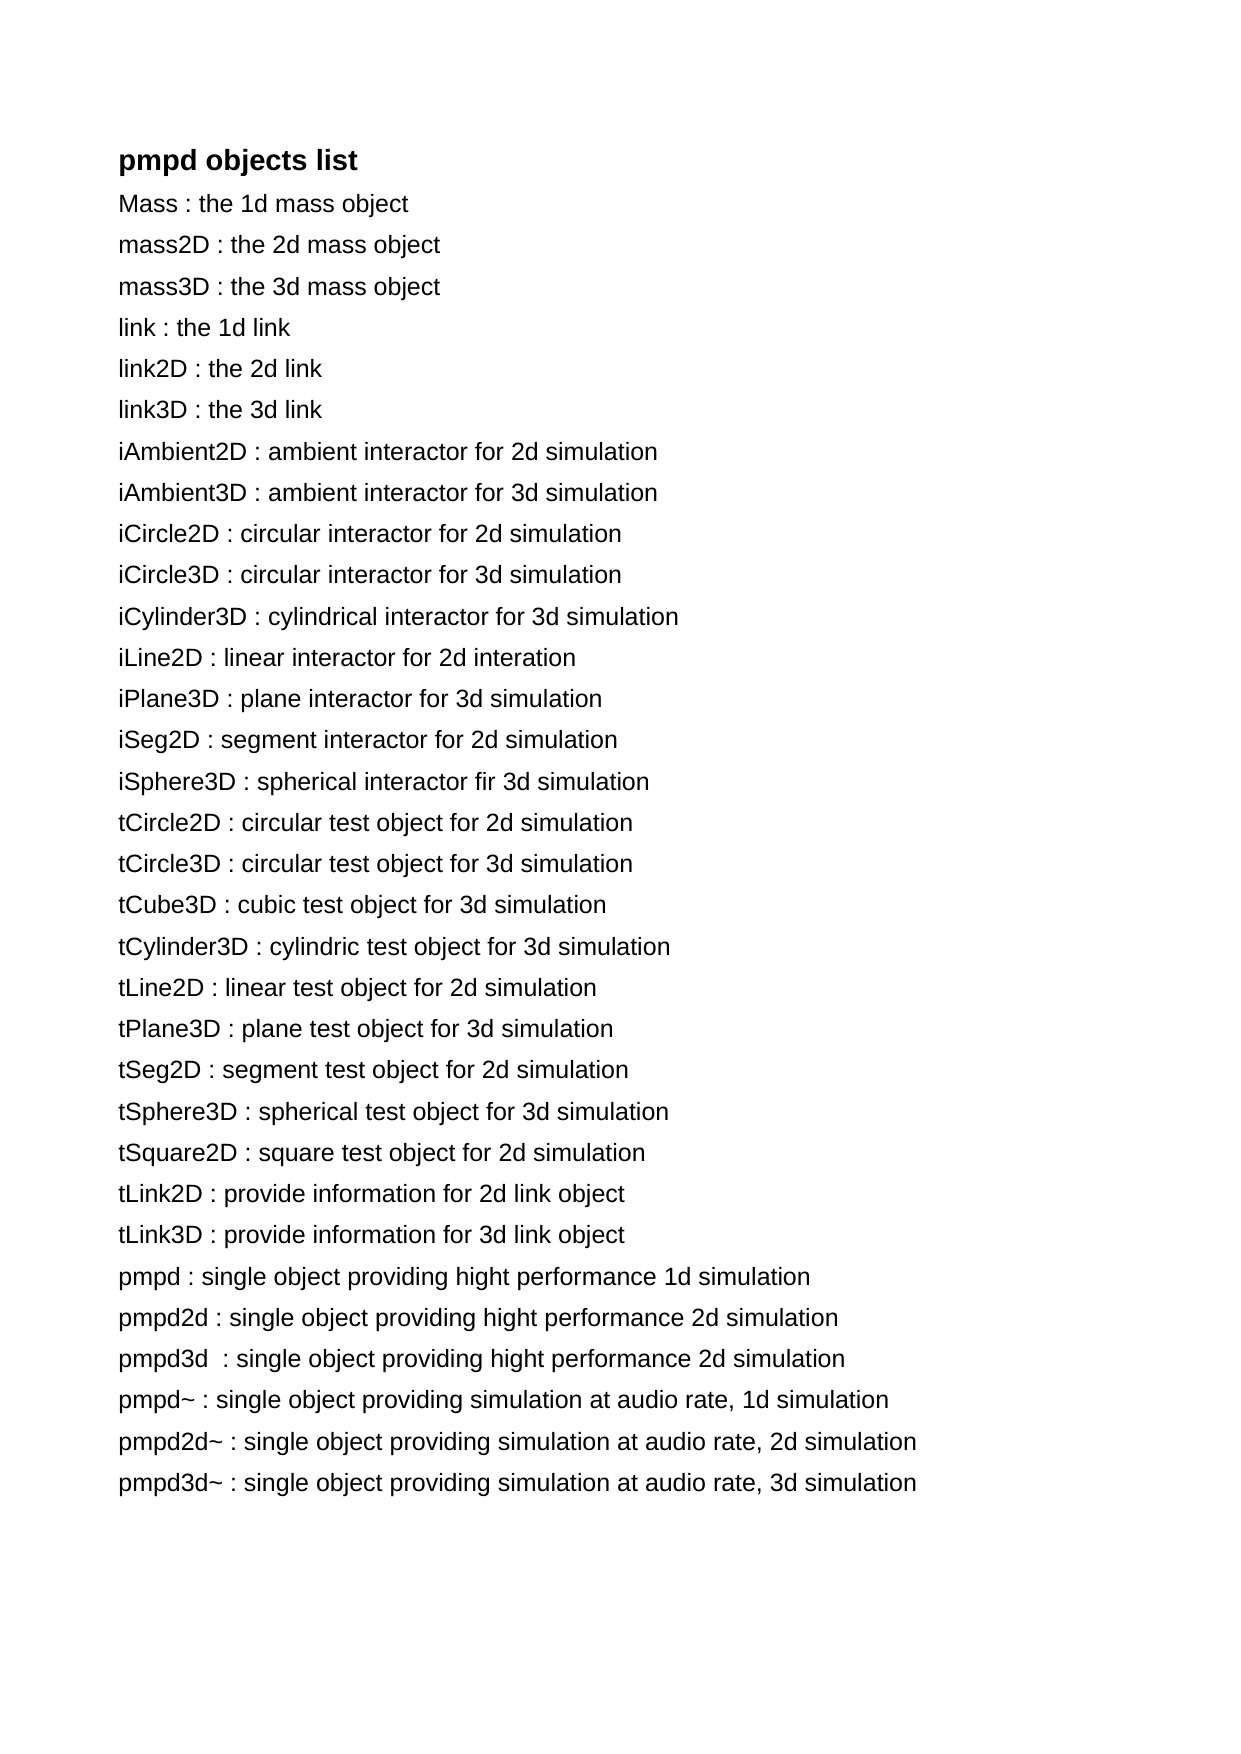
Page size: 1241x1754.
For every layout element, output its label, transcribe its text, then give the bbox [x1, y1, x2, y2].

text tSphere3D : spherical test object for 3d simulation [118, 1097, 1122, 1125]
text tPlane3D : plane test object for 3d simulation [118, 1014, 1122, 1043]
text tLine2D : linear test object for 2d simulation [118, 973, 1122, 1002]
text tLink3D : provide information for 3d link object [118, 1220, 1122, 1249]
text iSphere3D : spherical interactor fir 3d simulation [118, 767, 1122, 795]
text iSeg2D : segment interactor for 2d simulation [118, 725, 1122, 754]
text link : the 1d link [118, 313, 1122, 342]
text iLine2D : linear interactor for 2d interation [118, 643, 1122, 672]
text iCircle2D : circular interactor for 2d simulation [118, 519, 1122, 548]
text mass2D : the 2d mass object [118, 230, 1122, 259]
subtitle pmpd objects list [118, 143, 1122, 177]
text tCircle2D : circular test object for 2d simulation [118, 808, 1122, 837]
text pmpd2d~ : single object providing simulation at audio rate, 2d simulation [118, 1427, 1122, 1455]
text tCircle3D : circular test object for 3d simulation [118, 849, 1122, 878]
text pmpd3d : single object providing hight performance 2d simulation [118, 1344, 1122, 1373]
text mass3D : the 3d mass object [118, 272, 1122, 300]
text pmpd : single object providing hight performance 1d simulation [118, 1262, 1122, 1290]
text iPlane3D : plane interactor for 3d simulation [118, 684, 1122, 713]
text iCylinder3D : cylindrical interactor for 3d simulation [118, 602, 1122, 630]
text tSquare2D : square test object for 2d simulation [118, 1138, 1122, 1167]
text pmpd3d~ : single object providing simulation at audio rate, 3d simulation [118, 1468, 1122, 1497]
text tLink2D : provide information for 2d link object [118, 1179, 1122, 1208]
text iCircle3D : circular interactor for 3d simulation [118, 560, 1122, 589]
text link2D : the 2d link [118, 354, 1122, 383]
text pmpd~ : single object providing simulation at audio rate, 1d simulation [118, 1385, 1122, 1414]
text iAmbient2D : ambient interactor for 2d simulation [118, 437, 1122, 465]
text tCylinder3D : cylindric test object for 3d simulation [118, 932, 1122, 960]
text Mass : the 1d mass object [118, 189, 1122, 218]
text iAmbient3D : ambient interactor for 3d simulation [118, 478, 1122, 507]
text tSeg2D : segment test object for 2d simulation [118, 1055, 1122, 1084]
text tCube3D : cubic test object for 3d simulation [118, 890, 1122, 919]
text pmpd2d : single object providing hight performance 2d simulation [118, 1303, 1122, 1332]
text link3D : the 3d link [118, 395, 1122, 424]
